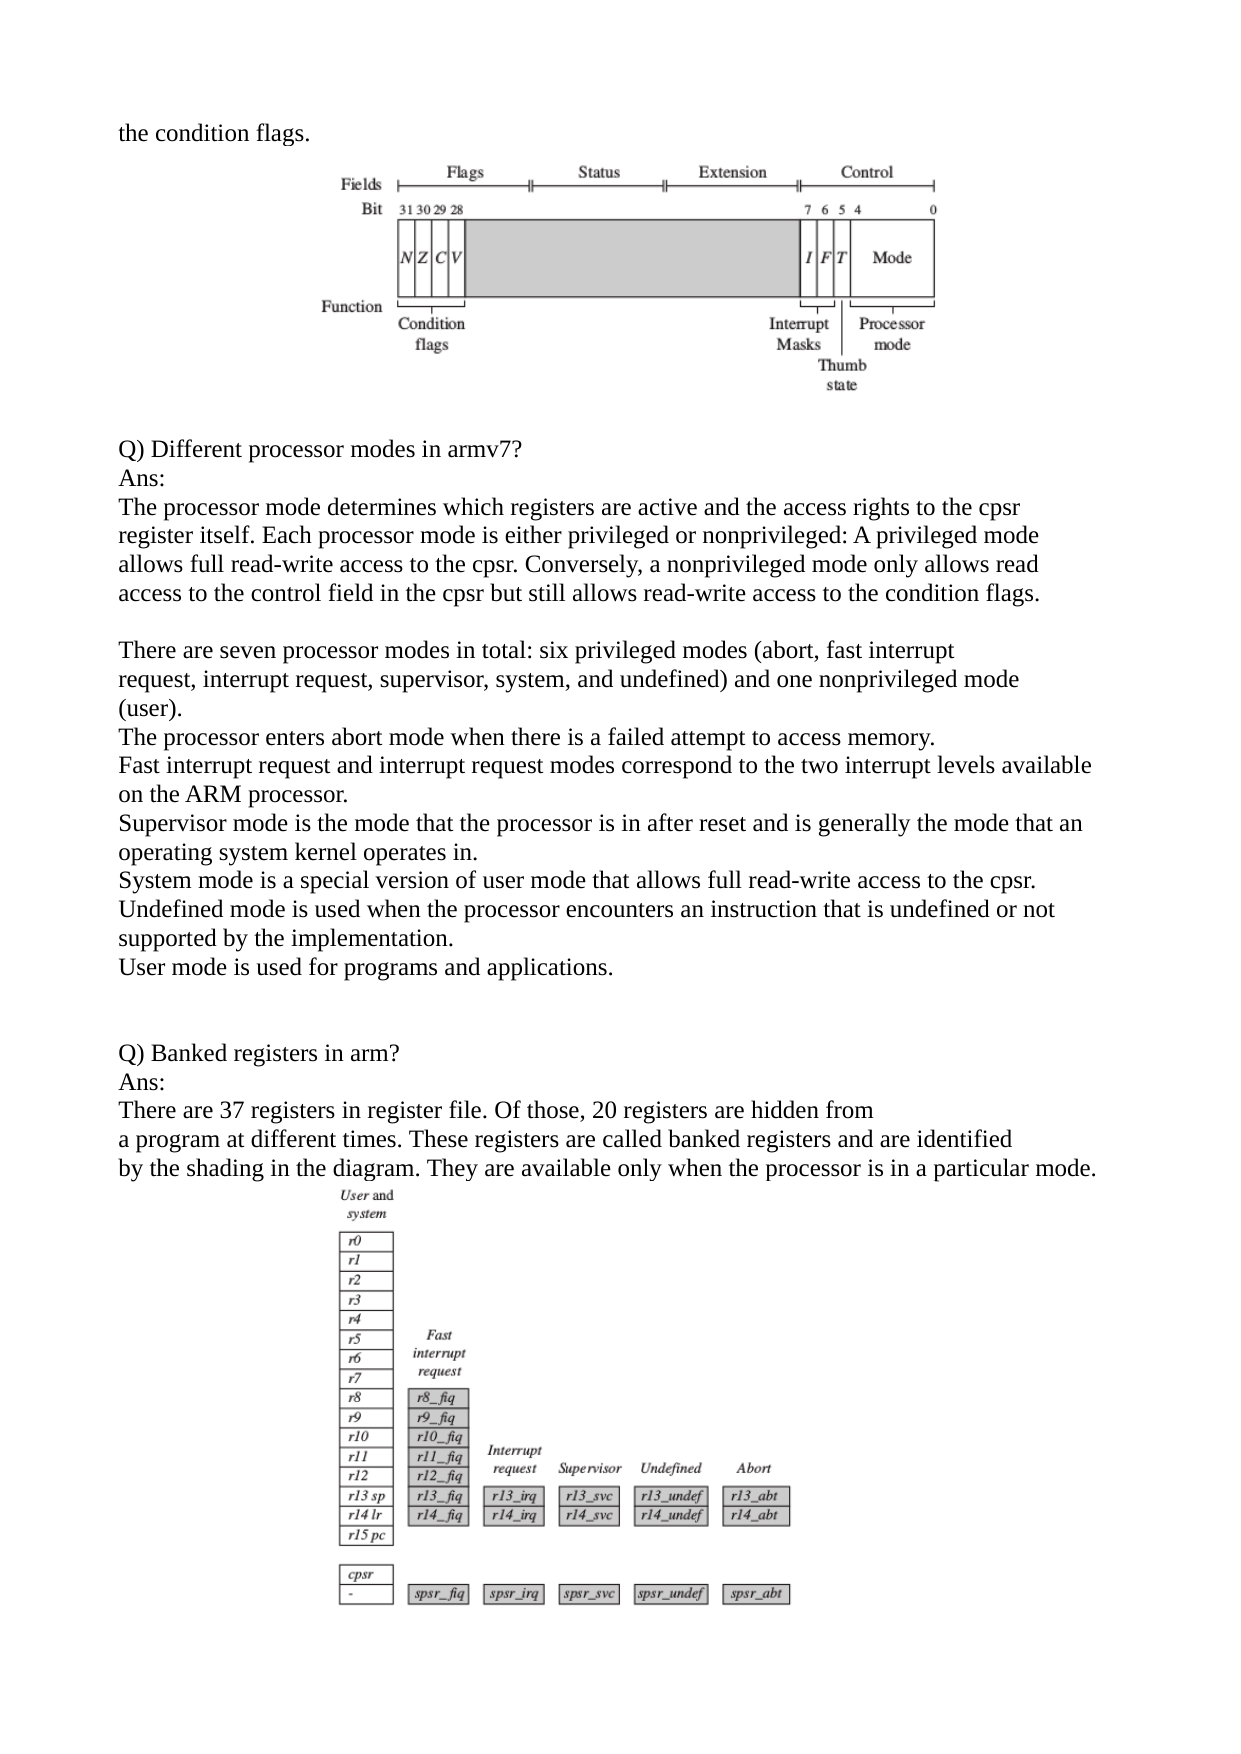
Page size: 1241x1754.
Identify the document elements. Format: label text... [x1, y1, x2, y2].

text by the shading in the diagram. They are available only when the processor is in a particular mode. [118, 1153, 1122, 1182]
text Ans: [118, 1067, 1122, 1096]
text on the ARM processor. [118, 779, 1122, 808]
text a program at different times. These registers are called banked registers and are identified [118, 1124, 1122, 1153]
text There are 37 registers in register file. Of those, 20 registers are hidden from [118, 1096, 1122, 1124]
text (user). [118, 693, 1122, 722]
text User mode is used for programs and applications. [118, 952, 1122, 981]
text request, interrupt request, supervisor, system, and undefined) and one nonprivileged mode [118, 664, 1122, 693]
text The processor mode determines which registers are active and the access rights to the cpsr [118, 492, 1122, 521]
text There are seven processor modes in total: six privileged modes (abort, fast interrupt [118, 636, 1122, 664]
text register itself. Each processor mode is either privileged or nonprivileged: A privileged mode [118, 521, 1122, 549]
text System mode is a special version of user mode that allows full read-write access to the cpsr. Undefined mode is used when the processor encounters an instruction that is undefined or not supported by the implementation. [118, 866, 1122, 952]
text access to the control field in the cpsr but still allows read-write access to the condition flags. [118, 578, 1122, 607]
text Supervisor mode is the mode that the processor is in after reset and is generally the mode that an operating system kernel operates in. [118, 808, 1122, 866]
picture [305, 1181, 936, 1621]
text the condition flags. [118, 118, 1122, 147]
text The processor enters abort mode when there is a failed attempt to access memory. [118, 722, 1122, 751]
text Ans: [118, 463, 1122, 492]
picture [267, 146, 974, 405]
text allows full read-write access to the cpsr. Conversely, a nonprivileged mode only allows read [118, 549, 1122, 578]
text Fast interrupt request and interrupt request modes correspond to the two interrupt levels available [118, 751, 1122, 779]
text Q) Different processor modes in armv7? [118, 434, 1122, 463]
text Q) Banked registers in arm? [118, 1038, 1122, 1067]
